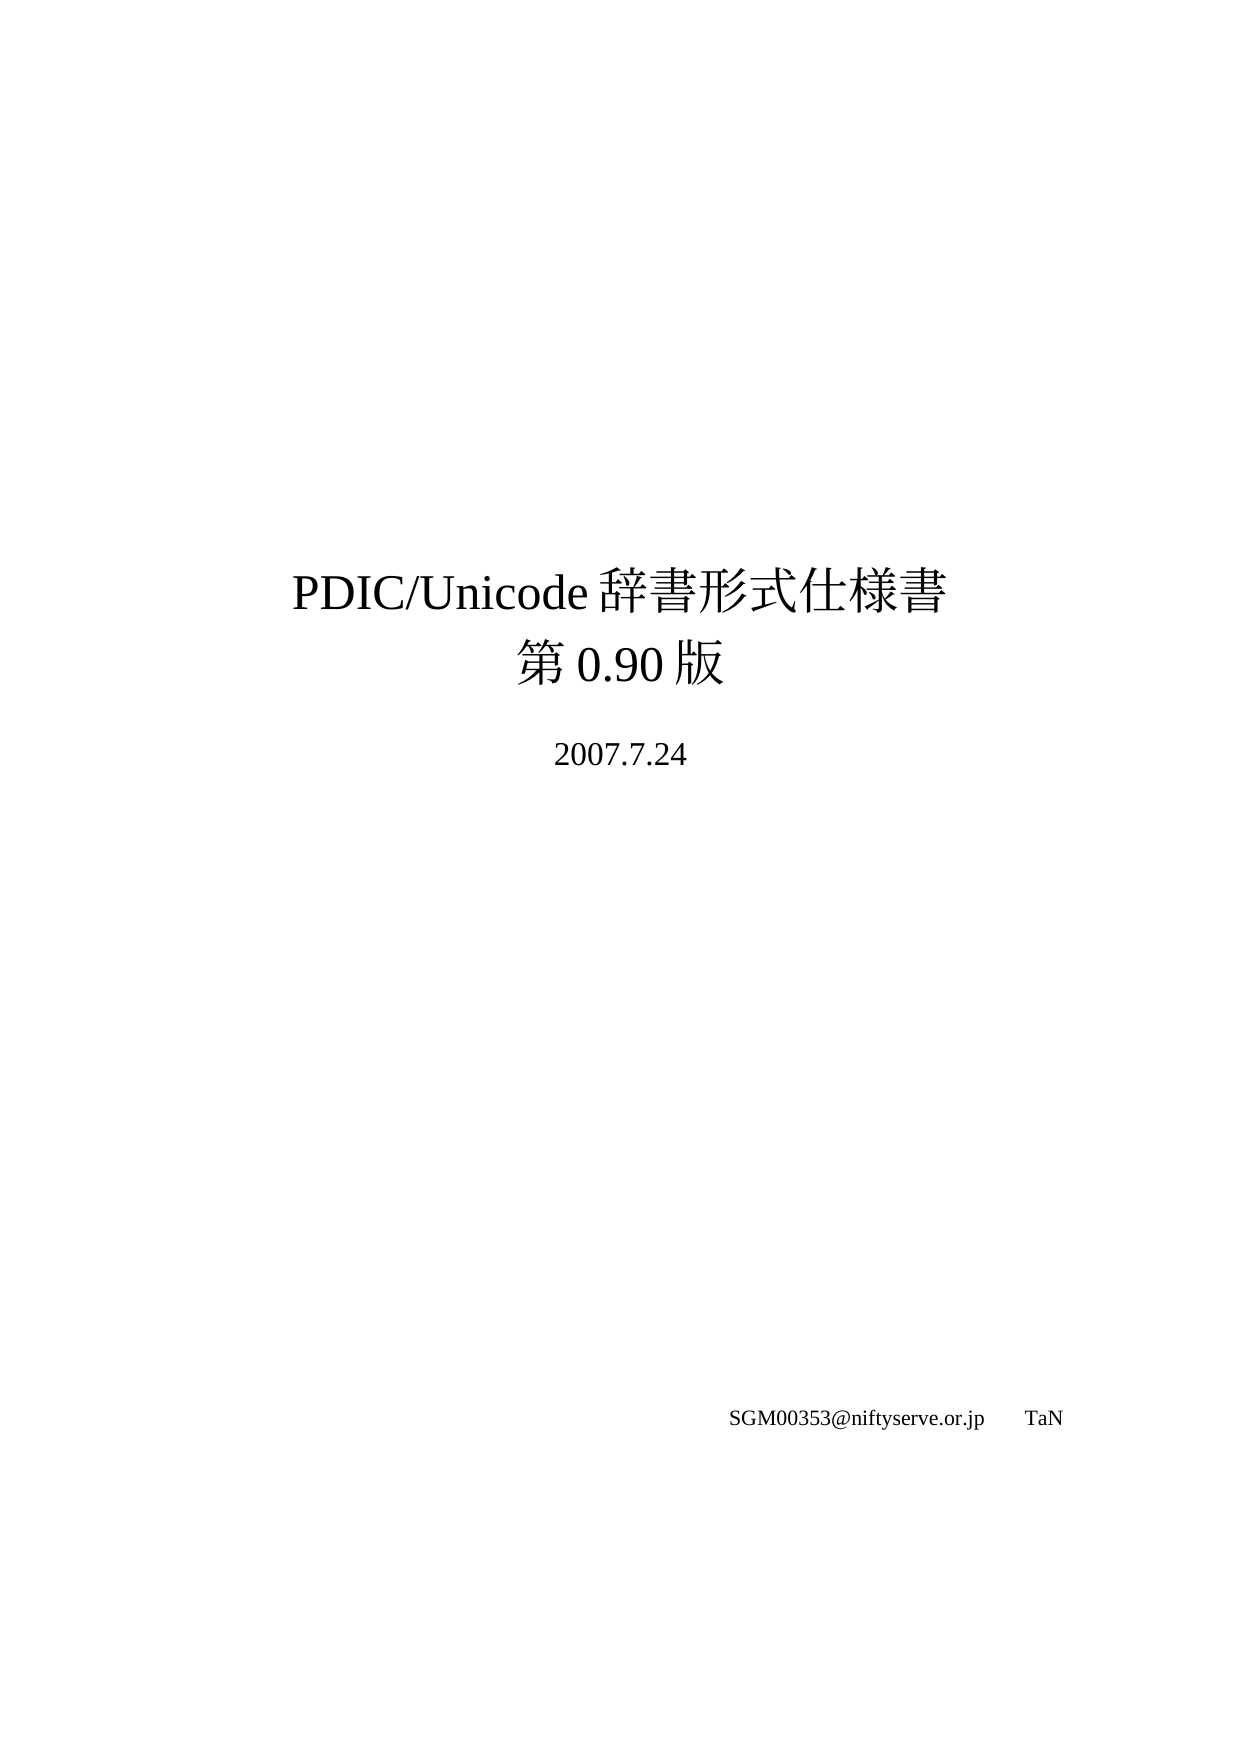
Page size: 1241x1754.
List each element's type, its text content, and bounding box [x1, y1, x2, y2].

text SGM00353@niftyserve.or.jp TaN [177, 1392, 1063, 1430]
text PDIC/Unicode辞書形式仕様書 [177, 552, 1063, 624]
text 第0.90版 [177, 624, 1063, 696]
text 2007.7.24 [177, 734, 1063, 772]
